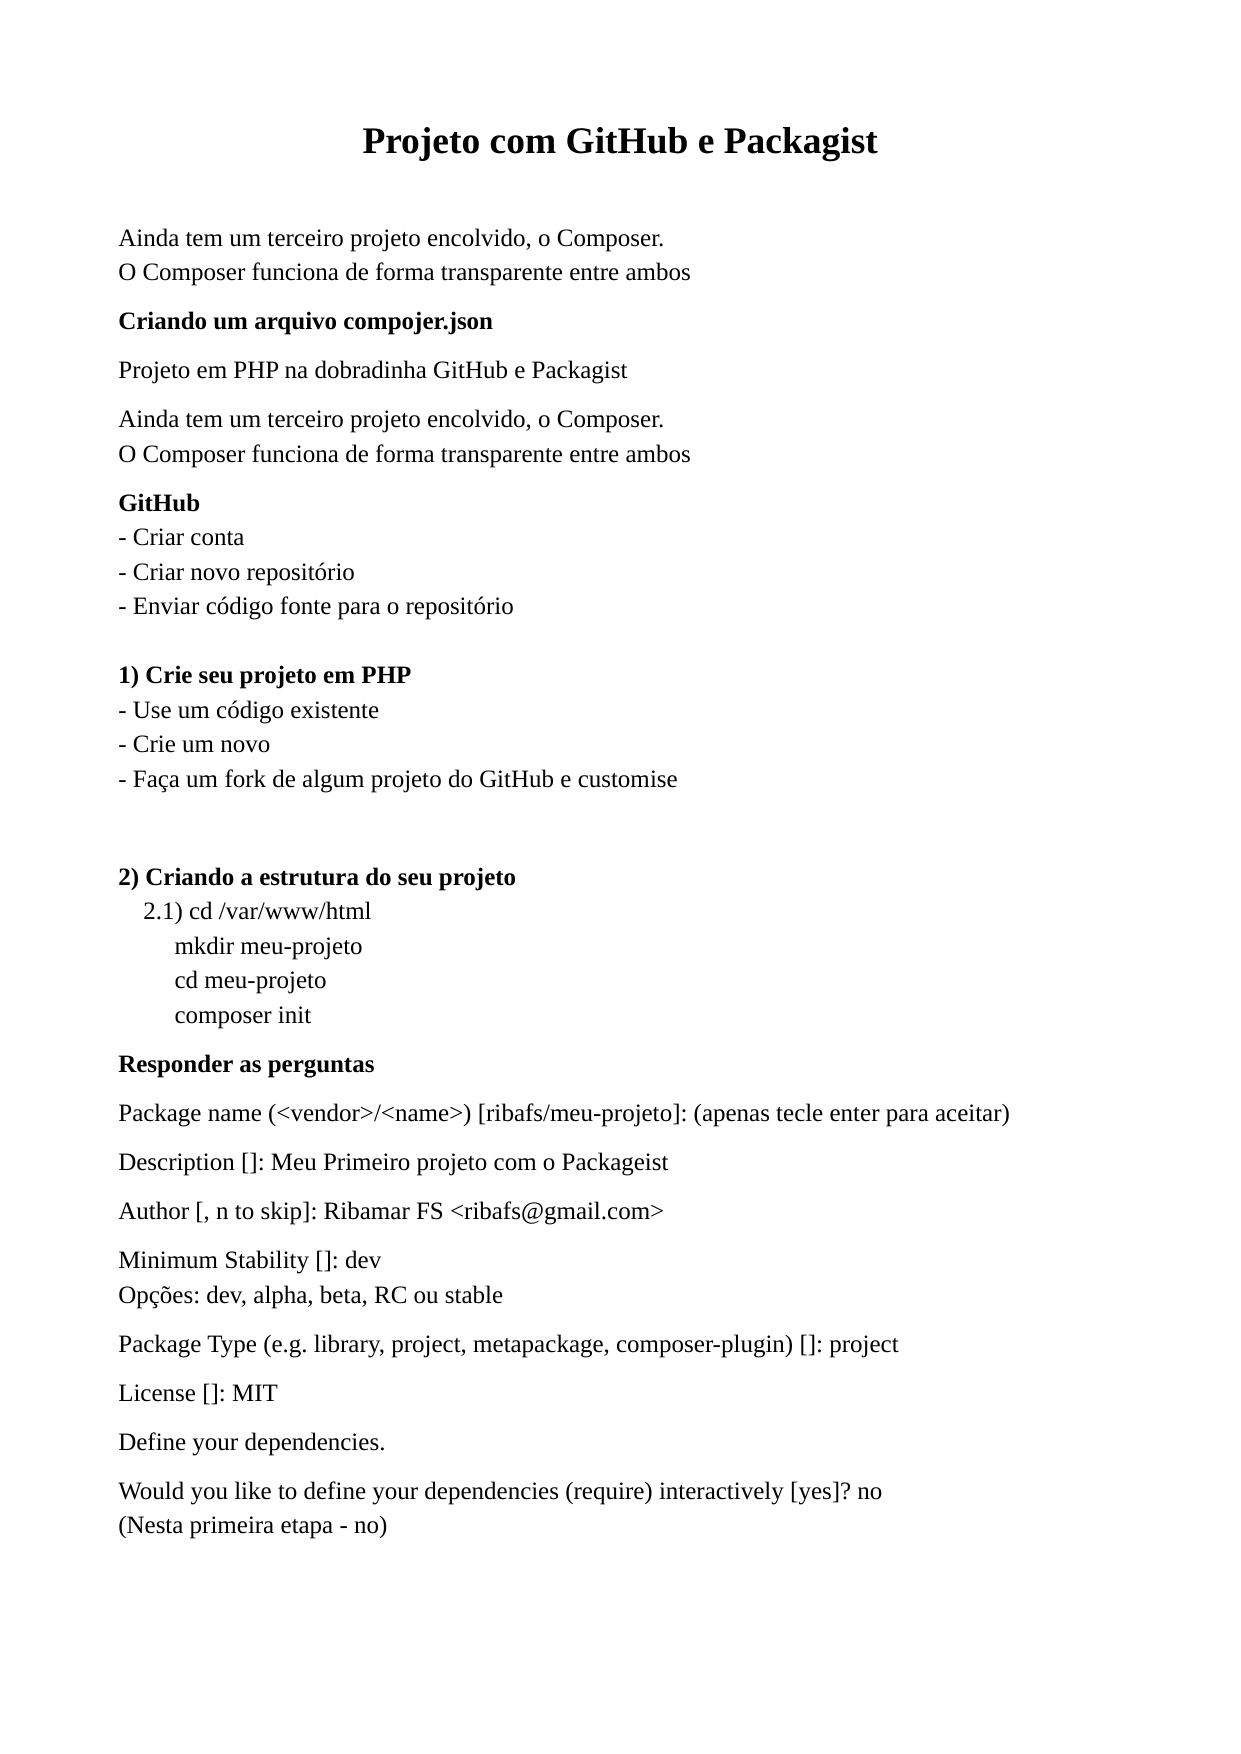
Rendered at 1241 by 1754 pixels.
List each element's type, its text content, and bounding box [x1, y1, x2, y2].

text Author [, n to skip]: Ribamar FS <ribafs@gmail.com> [118, 1196, 1122, 1225]
text Description []: Meu Primeiro projeto com o Packageist [118, 1147, 1122, 1176]
text Package name (<vendor>/<name>) [ribafs/meu-projeto]: (apenas tecle enter para aceitar) [118, 1098, 1122, 1127]
text Ainda tem um terceiro projeto encolvido, o Composer. O Composer funciona de forma transparente entre ambos [118, 404, 1122, 468]
text Minimum Stability []: dev Opções: dev, alpha, beta, RC ou stable [118, 1245, 1122, 1308]
text Would you like to define your dependencies (require) interactively [yes]? no (Nesta primeira etapa - no) [118, 1476, 1122, 1539]
subtitle Projeto com GitHub e Packagist [118, 118, 1122, 161]
text GitHub - Criar conta - Criar novo repositório - Enviar código fonte para o repositório 1) Crie seu projeto em PHP - Use um código existente - Crie um novo - Faça um fork de algum projeto do GitHub e customise [118, 488, 1122, 793]
text Responder as perguntas [118, 1049, 1122, 1078]
text Define your dependencies. [118, 1427, 1122, 1456]
text 2) Criando a estrutura do seu projeto 2.1) cd /var/www/html mkdir meu-projeto cd meu-projeto composer init [118, 862, 1122, 1029]
text Ainda tem um terceiro projeto encolvido, o Composer. O Composer funciona de forma transparente entre ambos [118, 223, 1122, 286]
text Criando um arquivo compojer.json [118, 306, 1122, 335]
text Package Type (e.g. library, project, metapackage, composer-plugin) []: project [118, 1329, 1122, 1357]
text License []: MIT [118, 1378, 1122, 1407]
text Projeto em PHP na dobradinha GitHub e Packagist [118, 355, 1122, 384]
